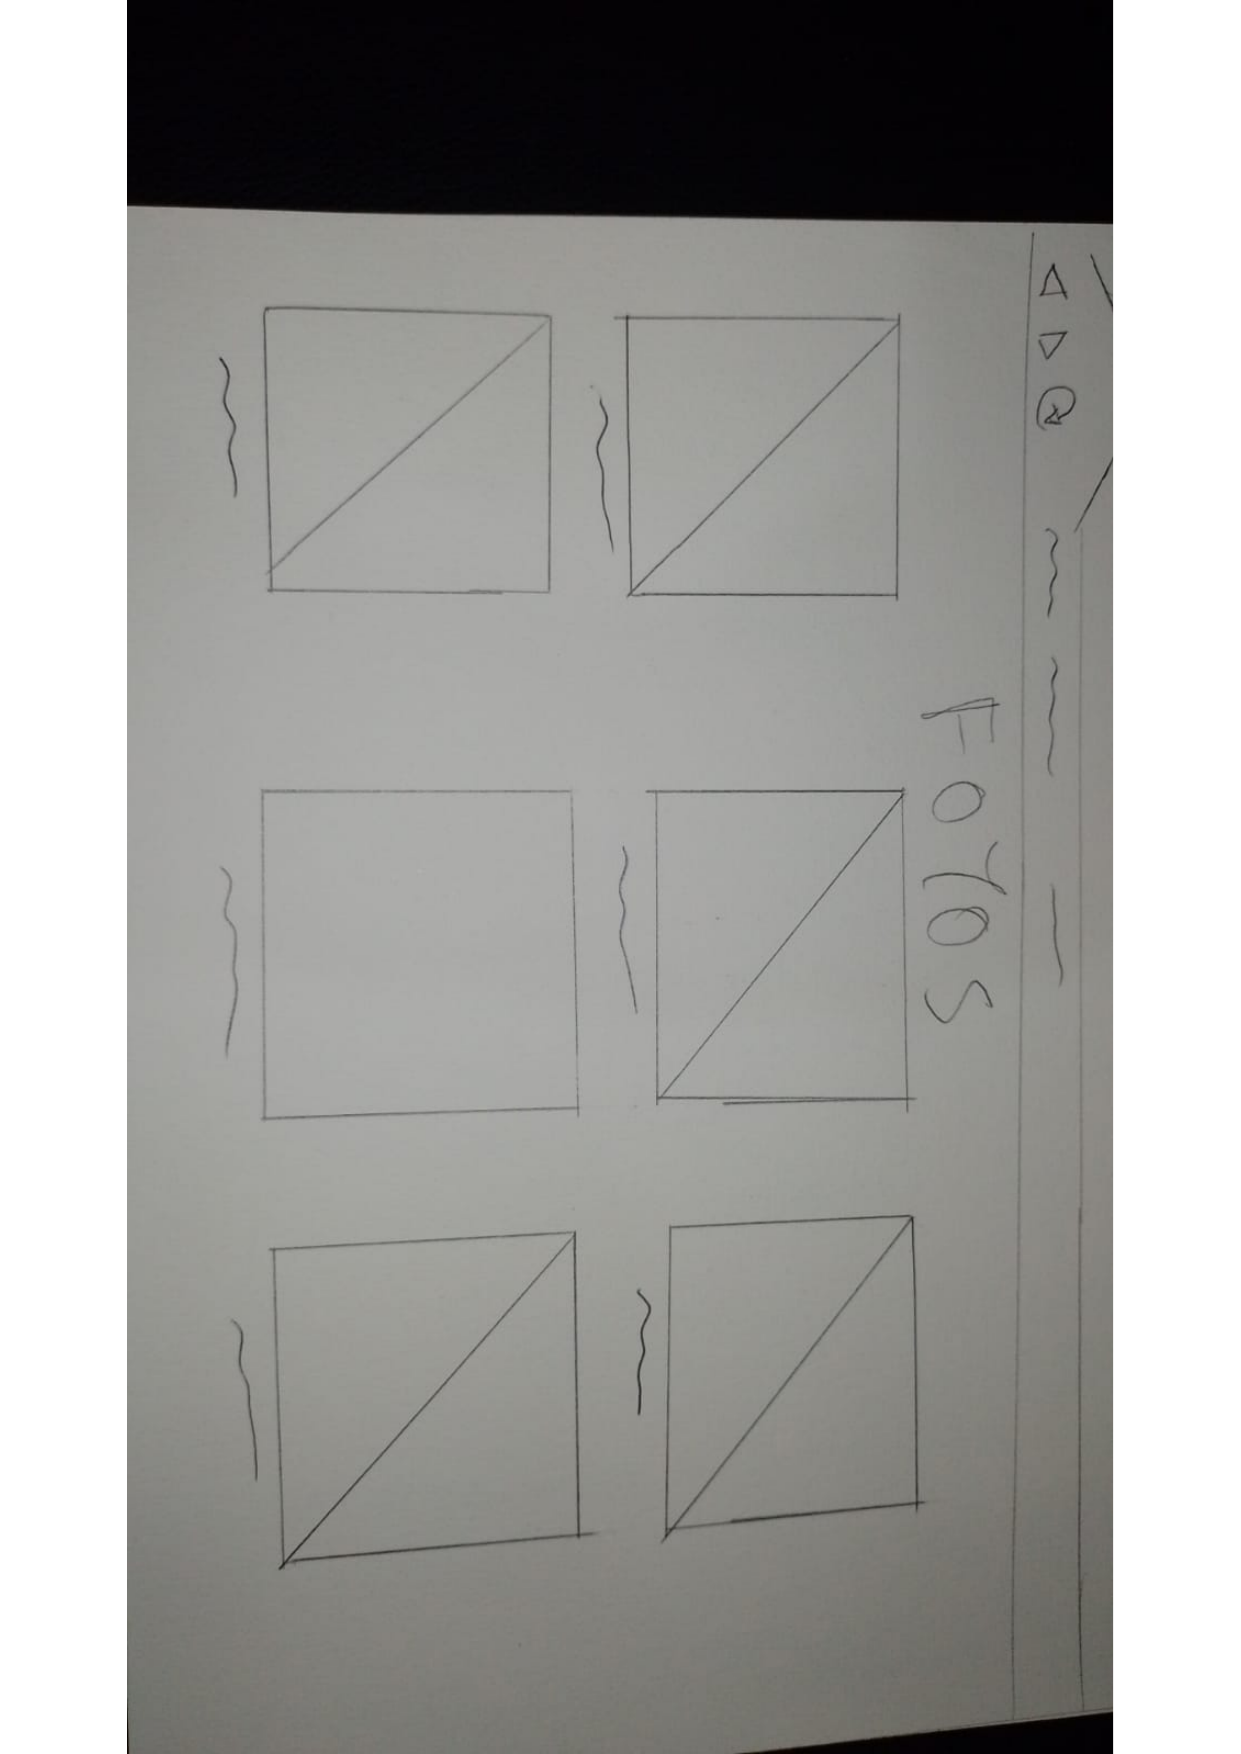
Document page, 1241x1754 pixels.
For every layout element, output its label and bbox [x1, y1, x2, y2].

picture [127, 0, 1114, 1754]
